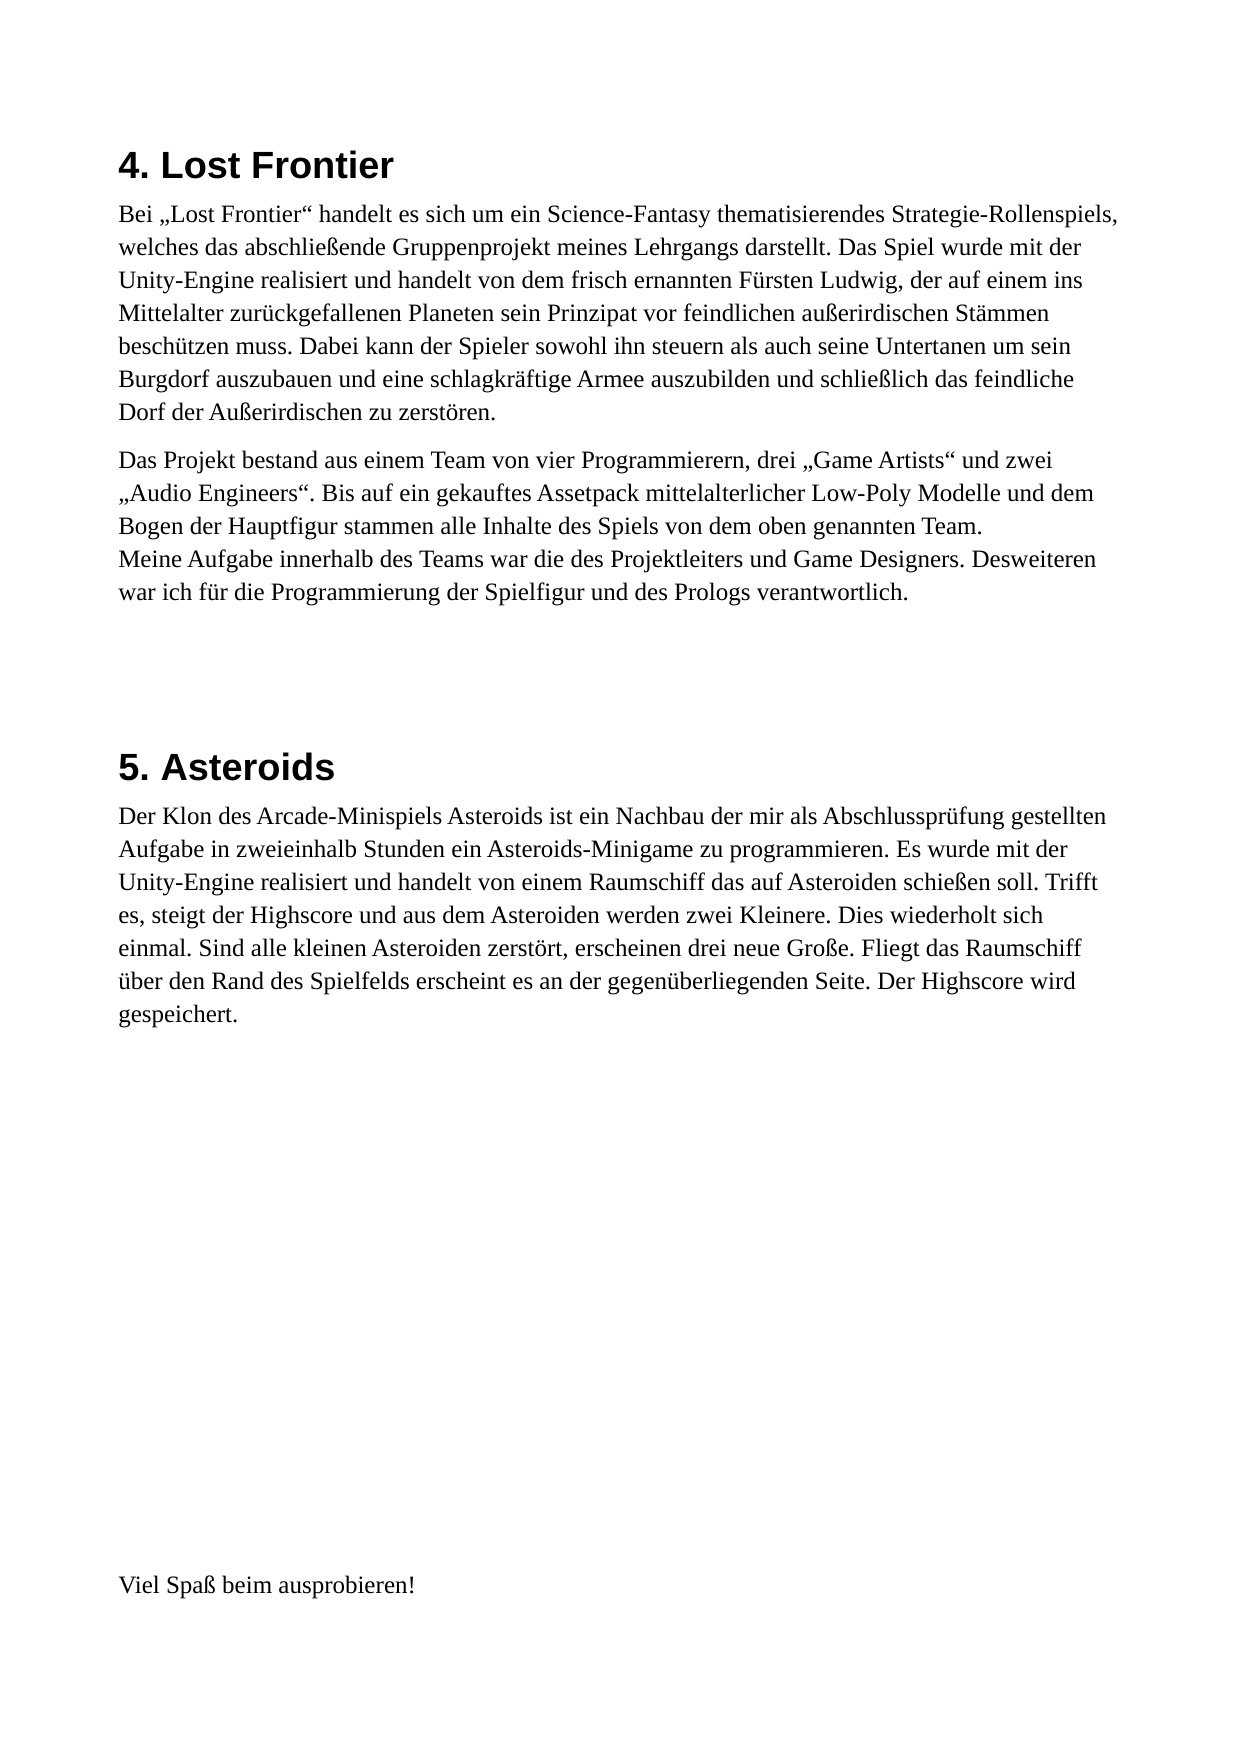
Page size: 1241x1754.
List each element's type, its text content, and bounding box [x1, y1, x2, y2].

text Bei „Lost Frontier“ handelt es sich um ein Science-Fantasy thematisierendes Strategie-Rollenspiels, welches das abschließende Gruppenprojekt meines Lehrgangs darstellt. Das Spiel wurde mit der Unity-Engine realisiert und handelt von dem frisch ernannten Fürsten Ludwig, der auf einem ins Mittelalter zurückgefallenen Planeten sein Prinzipat vor feindlichen außerirdischen Stämmen beschützen muss. Dabei kann der Spieler sowohl ihn steuern als auch seine Untertanen um sein Burgdorf auszubauen und eine schlagkräftige Armee auszubilden und schließlich das feindliche Dorf der Außerirdischen zu zerstören. [118, 199, 1122, 426]
subtitle 5. Asteroids [118, 745, 1122, 788]
text Der Klon des Arcade-Minispiels Asteroids ist ein Nachbau der mir als Abschlussprüfung gestellten Aufgabe in zweieinhalb Stunden ein Asteroids-Minigame zu programmieren. Es wurde mit der Unity-Engine realisiert und handelt von einem Raumschiff das auf Asteroiden schießen soll. Trifft es, steigt der Highscore und aus dem Asteroiden werden zwei Kleinere. Dies wiederholt sich einmal. Sind alle kleinen Asteroiden zerstört, erscheinen drei neue Große. Fliegt das Raumschiff über den Rand des Spielfelds erscheint es an der gegenüberliegenden Seite. Der Highscore wird gespeichert. [118, 801, 1122, 1028]
subtitle 4. Lost Frontier [118, 143, 1122, 187]
text Viel Spaß beim ausprobieren! [118, 1570, 1122, 1599]
text Das Projekt bestand aus einem Team von vier Programmierern, drei „Game Artists“ und zwei „Audio Engineers“. Bis auf ein gekauftes Assetpack mittelalterlicher Low-Poly Modelle und dem Bogen der Hauptfigur stammen alle Inhalte des Spiels von dem oben genannten Team. Meine Aufgabe innerhalb des Teams war die des Projektleiters und Game Designers. Desweiteren war ich für die Programmierung der Spielfigur und des Prologs verantwortlich. [118, 445, 1122, 606]
